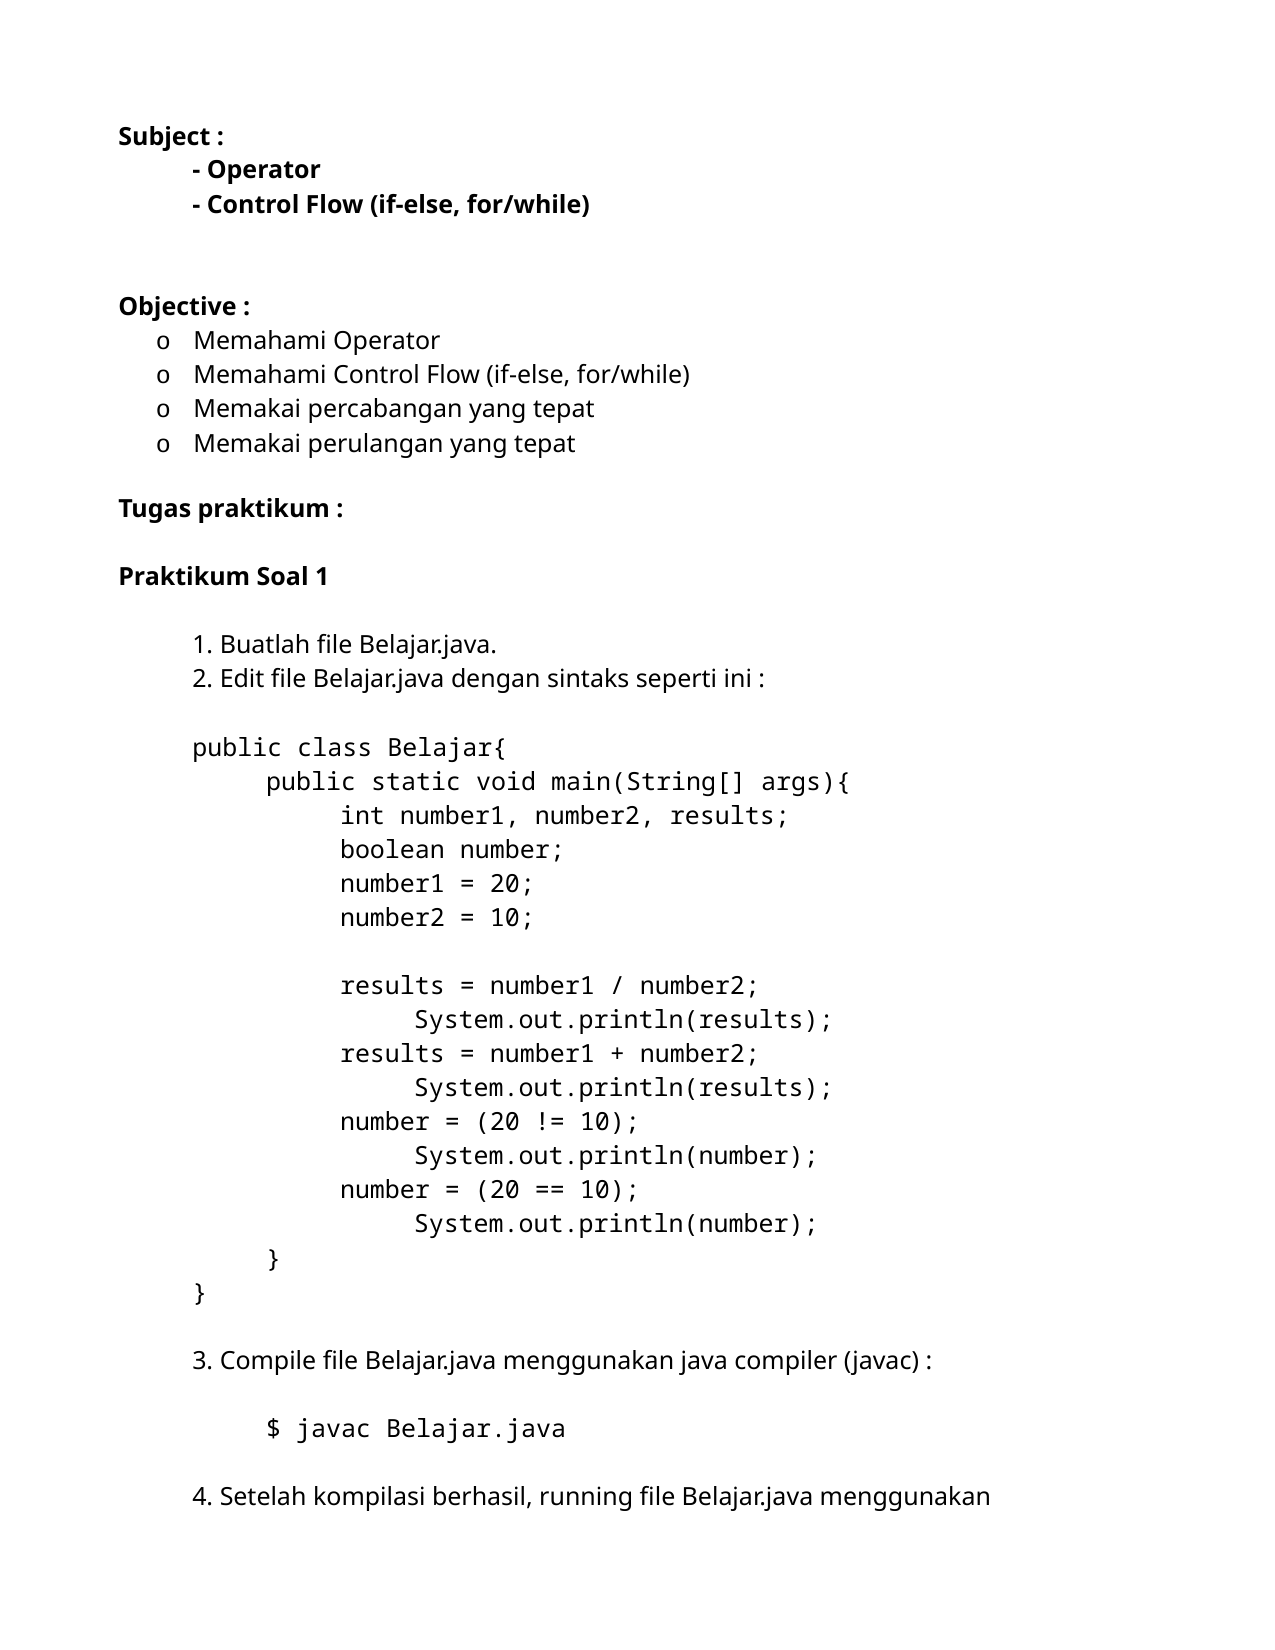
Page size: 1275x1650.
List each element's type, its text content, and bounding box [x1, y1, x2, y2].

text 2. Edit file Belajar.java dengan sintaks seperti ini : public class Belajar{ [118, 661, 1157, 763]
text int number1, number2, results; [118, 797, 1157, 831]
list Memakai perulangan yang tepat [156, 425, 1157, 459]
text number = (20 != 10); [118, 1104, 1157, 1138]
text } 3. Compile file Belajar.java menggunakan java compiler (javac) : $ javac Belajar.java 4. Setelah kompilasi berhasil, running file Belajar.java menggunakan [118, 1274, 1157, 1513]
subtitle Subject : [118, 118, 1157, 152]
text System.out.println(results); [118, 1070, 1157, 1104]
text } [118, 1240, 1157, 1274]
text Tugas praktikum : [118, 491, 1157, 525]
text Praktikum Soal 1 1. Buatlah file Belajar.java. [118, 559, 1157, 661]
text results = number1 / number2; [118, 968, 1157, 1002]
text number1 = 20; [118, 866, 1157, 899]
text System.out.println(results); [118, 1002, 1157, 1036]
text Objective : [118, 288, 1157, 322]
text System.out.println(number); [118, 1206, 1157, 1240]
list Memahami Control Flow (if-else, for/while) [156, 357, 1157, 391]
subtitle - Operator - Control Flow (if-else, for/while) [118, 152, 1157, 220]
text boolean number; [118, 831, 1157, 866]
text public static void main(String[] args){ [118, 763, 1157, 797]
text number = (20 == 10); [118, 1172, 1157, 1206]
text number2 = 10; [118, 899, 1157, 934]
list Memakai percabangan yang tepat [156, 391, 1157, 425]
text results = number1 + number2; [118, 1036, 1157, 1070]
list Memahami Operator [156, 322, 1157, 357]
text System.out.println(number); [118, 1138, 1157, 1172]
